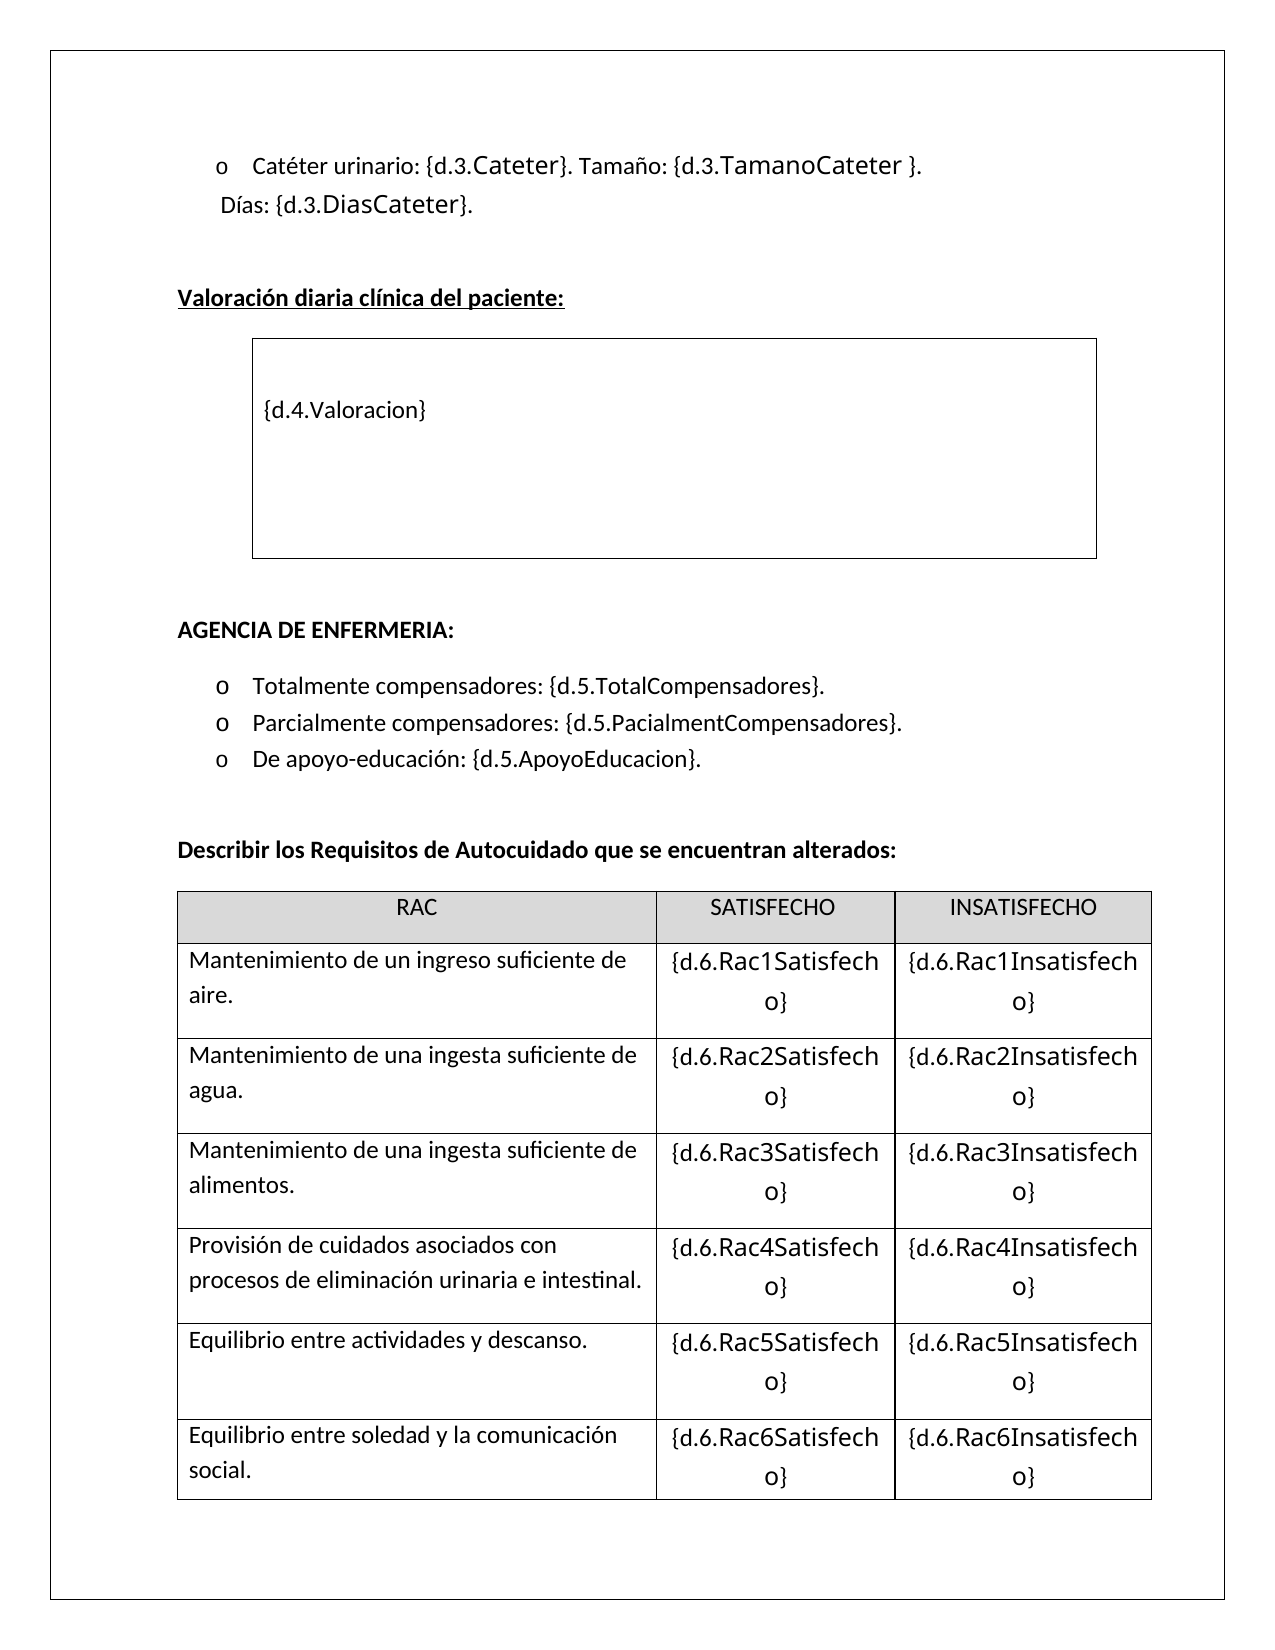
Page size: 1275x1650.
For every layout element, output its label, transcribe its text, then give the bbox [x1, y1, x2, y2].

text Describir los Requisitos de Autocuidado que se encuentran alterados: [177, 835, 1098, 865]
table_cell {d.6.Rac1Insatisfecho} [896, 944, 1151, 1038]
table_header INSATISFECHO [896, 892, 1151, 943]
table_cell {d.6.Rac5Satisfecho} [657, 1324, 894, 1418]
table_cell {d.6.Rac5Insatisfecho} [896, 1324, 1151, 1418]
table_cell {d.6.Rac3Insatisfecho} [896, 1134, 1151, 1228]
text AGENCIA DE ENFERMERIA: [177, 614, 1098, 645]
table_header {d.4.Valoracion} [253, 339, 1096, 557]
table_cell {d.6.Rac4Satisfecho} [657, 1229, 894, 1323]
table_cell Mantenimiento de un ingreso suficiente de aire. [178, 944, 656, 1038]
text Valoración diaria clínica del paciente: [177, 282, 1098, 312]
list Totalmente compensadores: {d.5.TotalCompensadores}. [215, 670, 1098, 702]
table_cell {d.6.Rac1Satisfecho} [657, 944, 894, 1038]
text Días: {d.3.DiasCateter}. [215, 187, 1098, 221]
table_cell Mantenimiento de una ingesta suficiente de agua. [178, 1039, 656, 1133]
list De apoyo-educación: {d.5.ApoyoEducacion}. [215, 743, 1098, 774]
table_cell Mantenimiento de una ingesta suficiente de alimentos. [178, 1134, 656, 1228]
table_cell {d.6.Rac2Insatisfecho} [896, 1039, 1151, 1133]
table_cell {d.6.Rac6Insatisfecho} [896, 1420, 1151, 1499]
table_cell {d.6.Rac3Satisfecho} [657, 1134, 894, 1228]
list Parcialmente compensadores: {d.5.PacialmentCompensadores}. [215, 707, 1098, 738]
table_cell Equilibrio entre actividades y descanso. [178, 1324, 656, 1418]
table_cell Provisión de cuidados asociados con procesos de eliminación urinaria e intestinal. [178, 1229, 656, 1323]
table_header RAC [178, 892, 656, 943]
table_cell {d.6.Rac6Satisfecho} [657, 1420, 894, 1499]
table_cell {d.6.Rac2Satisfecho} [657, 1039, 894, 1133]
table_cell {d.6.Rac4Insatisfecho} [896, 1229, 1151, 1323]
list Catéter urinario: {d.3.Cateter}. Tamaño: {d.3.TamanoCateter }. [215, 148, 1098, 182]
table_header SATISFECHO [657, 892, 894, 943]
table_cell Equilibrio entre soledad y la comunicación social. [178, 1420, 656, 1499]
